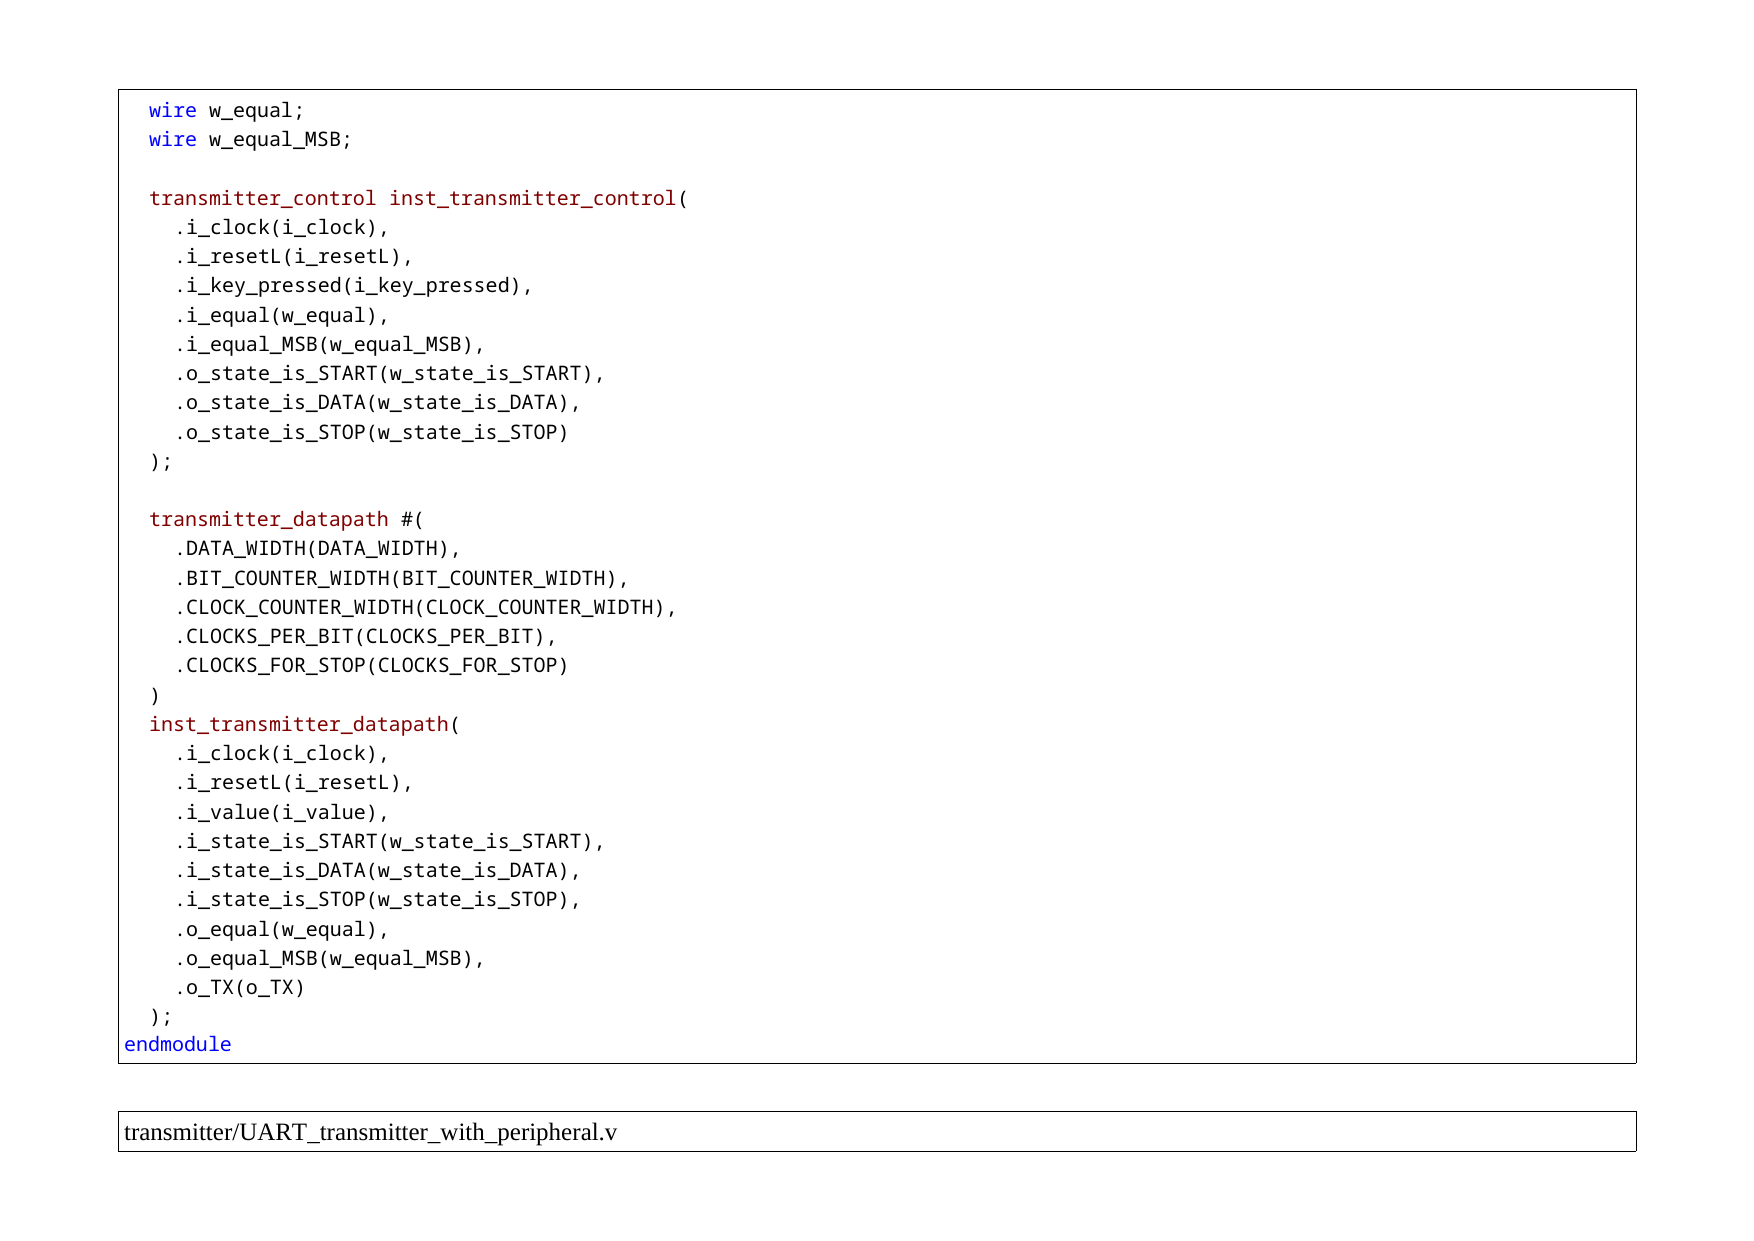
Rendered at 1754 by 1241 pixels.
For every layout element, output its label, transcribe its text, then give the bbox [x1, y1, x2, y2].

table_header transmitter/UART_transmitter_with_peripheral.v [119, 1112, 1636, 1151]
table_cell wire w_equal; wire w_equal_MSB; transmitter_control inst_transmitter_control( .i_clock(i_clock), .i_resetL(i_resetL), .i_key_pressed(i_key_pressed), .i_equal(w_equal), .i_equal_MSB(w_equal_MSB), .o_state_is_START(w_state_is_START), .o_state_is_DATA(w_state_is_DATA), .o_state_is_STOP(w_state_is_STOP) ); transmitter_datapath #( .DATA_WIDTH(DATA_WIDTH), .BIT_COUNTER_WIDTH(BIT_COUNTER_WIDTH), .CLOCK_COUNTER_WIDTH(CLOCK_COUNTER_WIDTH), .CLOCKS_PER_BIT(CLOCKS_PER_BIT), .CLOCKS_FOR_STOP(CLOCKS_FOR_STOP) ) inst_transmitter_datapath( .i_clock(i_clock), .i_resetL(i_resetL), .i_value(i_value), .i_state_is_START(w_state_is_START), .i_state_is_DATA(w_state_is_DATA), .i_state_is_STOP(w_state_is_STOP), .o_equal(w_equal), .o_equal_MSB(w_equal_MSB), .o_TX(o_TX) ); endmodule [119, 90, 1636, 1063]
